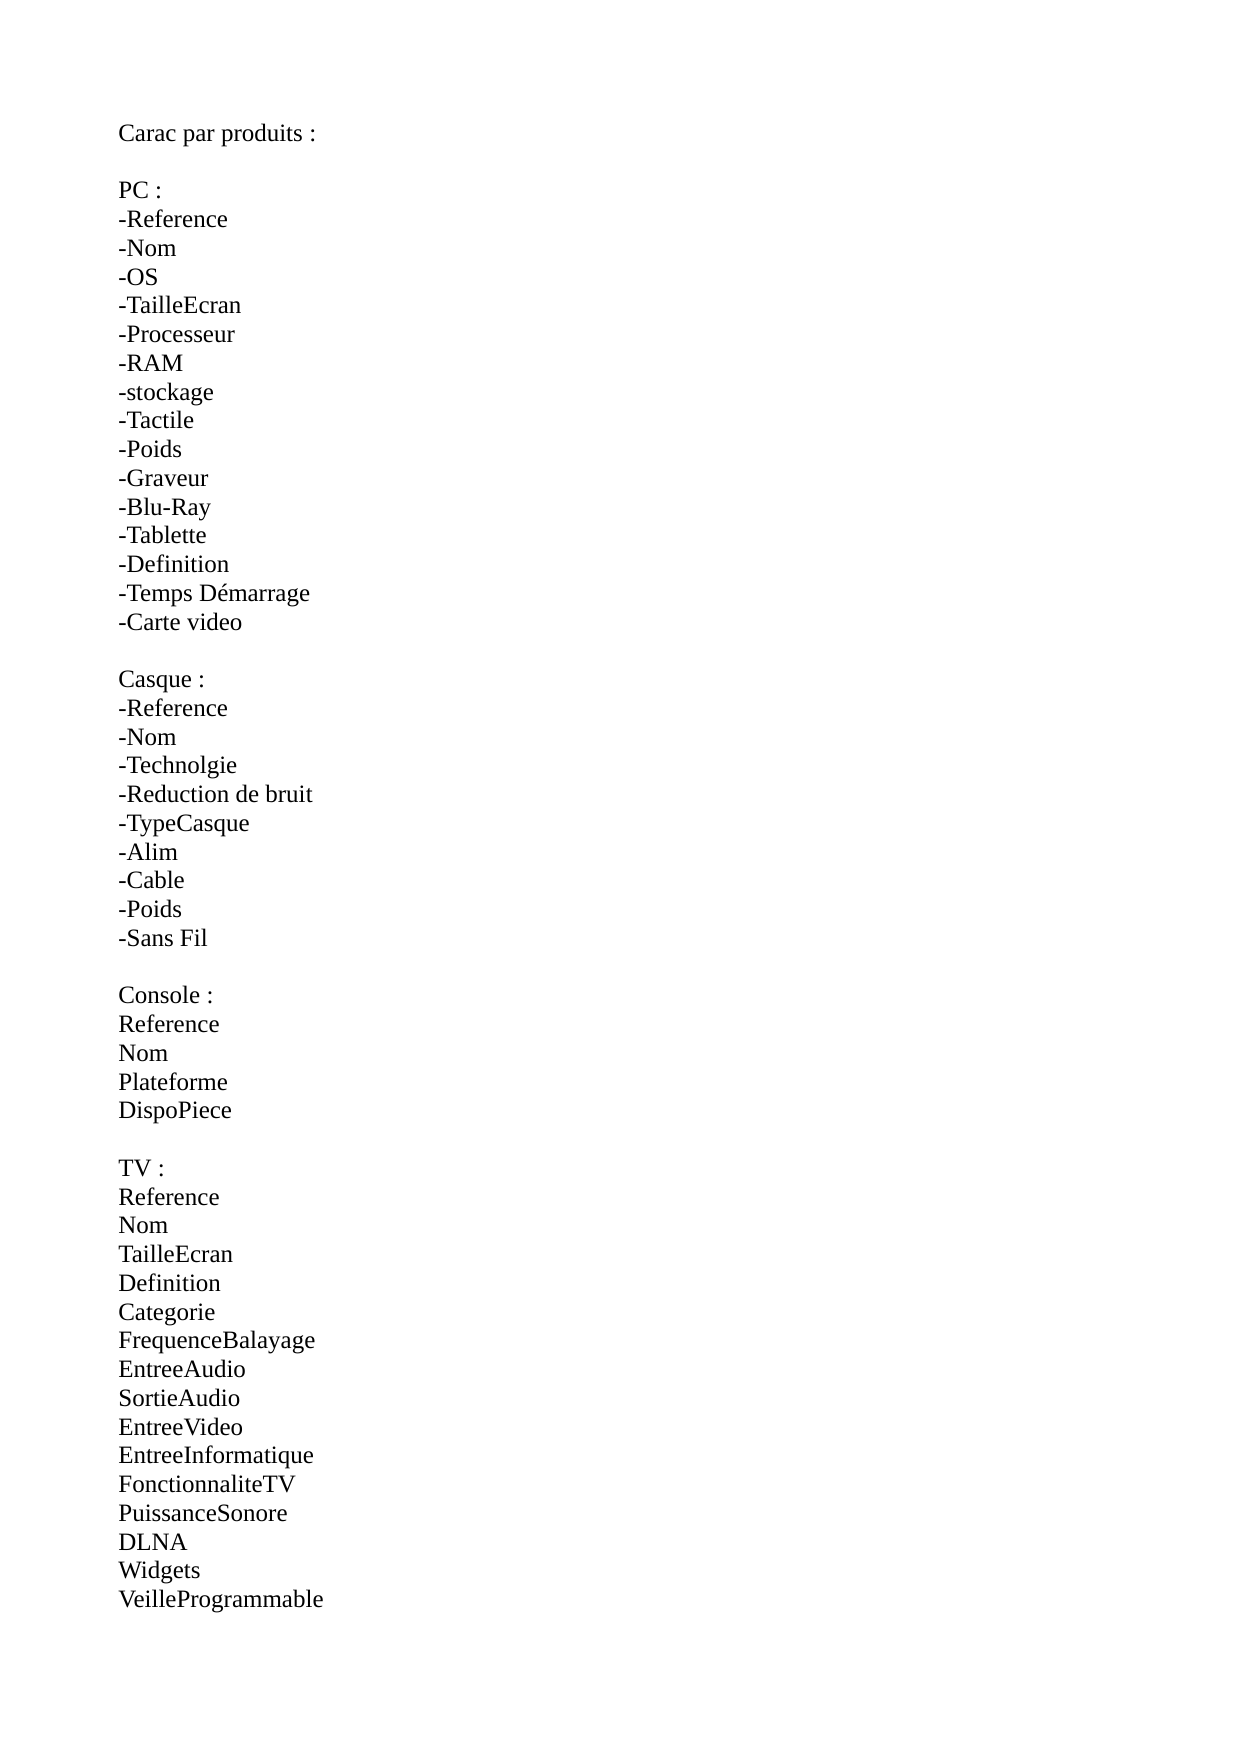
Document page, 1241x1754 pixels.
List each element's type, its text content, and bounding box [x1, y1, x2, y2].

text -Nom [118, 722, 1122, 751]
text -Reference [118, 693, 1122, 722]
text -Blu-Ray [118, 492, 1122, 521]
text Reference [118, 1182, 1122, 1211]
text EntreeVideo [118, 1412, 1122, 1441]
text Plateforme [118, 1067, 1122, 1096]
text -Graveur [118, 463, 1122, 492]
text -Alim [118, 837, 1122, 866]
text -TypeCasque [118, 808, 1122, 837]
text Console : [118, 981, 1122, 1009]
text -Technolgie [118, 751, 1122, 779]
text -Tablette [118, 521, 1122, 549]
text FonctionnaliteTV [118, 1469, 1122, 1498]
text Reference [118, 1009, 1122, 1038]
text DLNA [118, 1527, 1122, 1556]
text -RAM [118, 348, 1122, 377]
text Carac par produits : [118, 118, 1122, 147]
text TV : [118, 1153, 1122, 1182]
text Categorie [118, 1297, 1122, 1326]
text -TailleEcran [118, 291, 1122, 319]
text -Sans Fil [118, 923, 1122, 952]
text TailleEcran [118, 1239, 1122, 1268]
text -Poids [118, 894, 1122, 923]
text Widgets [118, 1556, 1122, 1584]
text EntreeInformatique [118, 1441, 1122, 1469]
text DispoPiece [118, 1096, 1122, 1124]
text Definition [118, 1268, 1122, 1297]
text -Carte video [118, 607, 1122, 636]
text -stockage [118, 377, 1122, 406]
text -Poids [118, 434, 1122, 463]
text EntreeAudio [118, 1354, 1122, 1383]
text -Nom [118, 233, 1122, 262]
text -Temps Démarrage [118, 578, 1122, 607]
text -Cable [118, 866, 1122, 894]
text -Reference [118, 204, 1122, 233]
text -Tactile [118, 406, 1122, 434]
text -Reduction de bruit [118, 779, 1122, 808]
text FrequenceBalayage [118, 1326, 1122, 1354]
text -OS [118, 262, 1122, 291]
text VeilleProgrammable [118, 1584, 1122, 1613]
text Nom [118, 1211, 1122, 1239]
text Nom [118, 1038, 1122, 1067]
text Casque : [118, 664, 1122, 693]
text -Definition [118, 549, 1122, 578]
text PC : [118, 176, 1122, 204]
text PuissanceSonore [118, 1498, 1122, 1527]
text -Processeur [118, 319, 1122, 348]
text SortieAudio [118, 1383, 1122, 1412]
